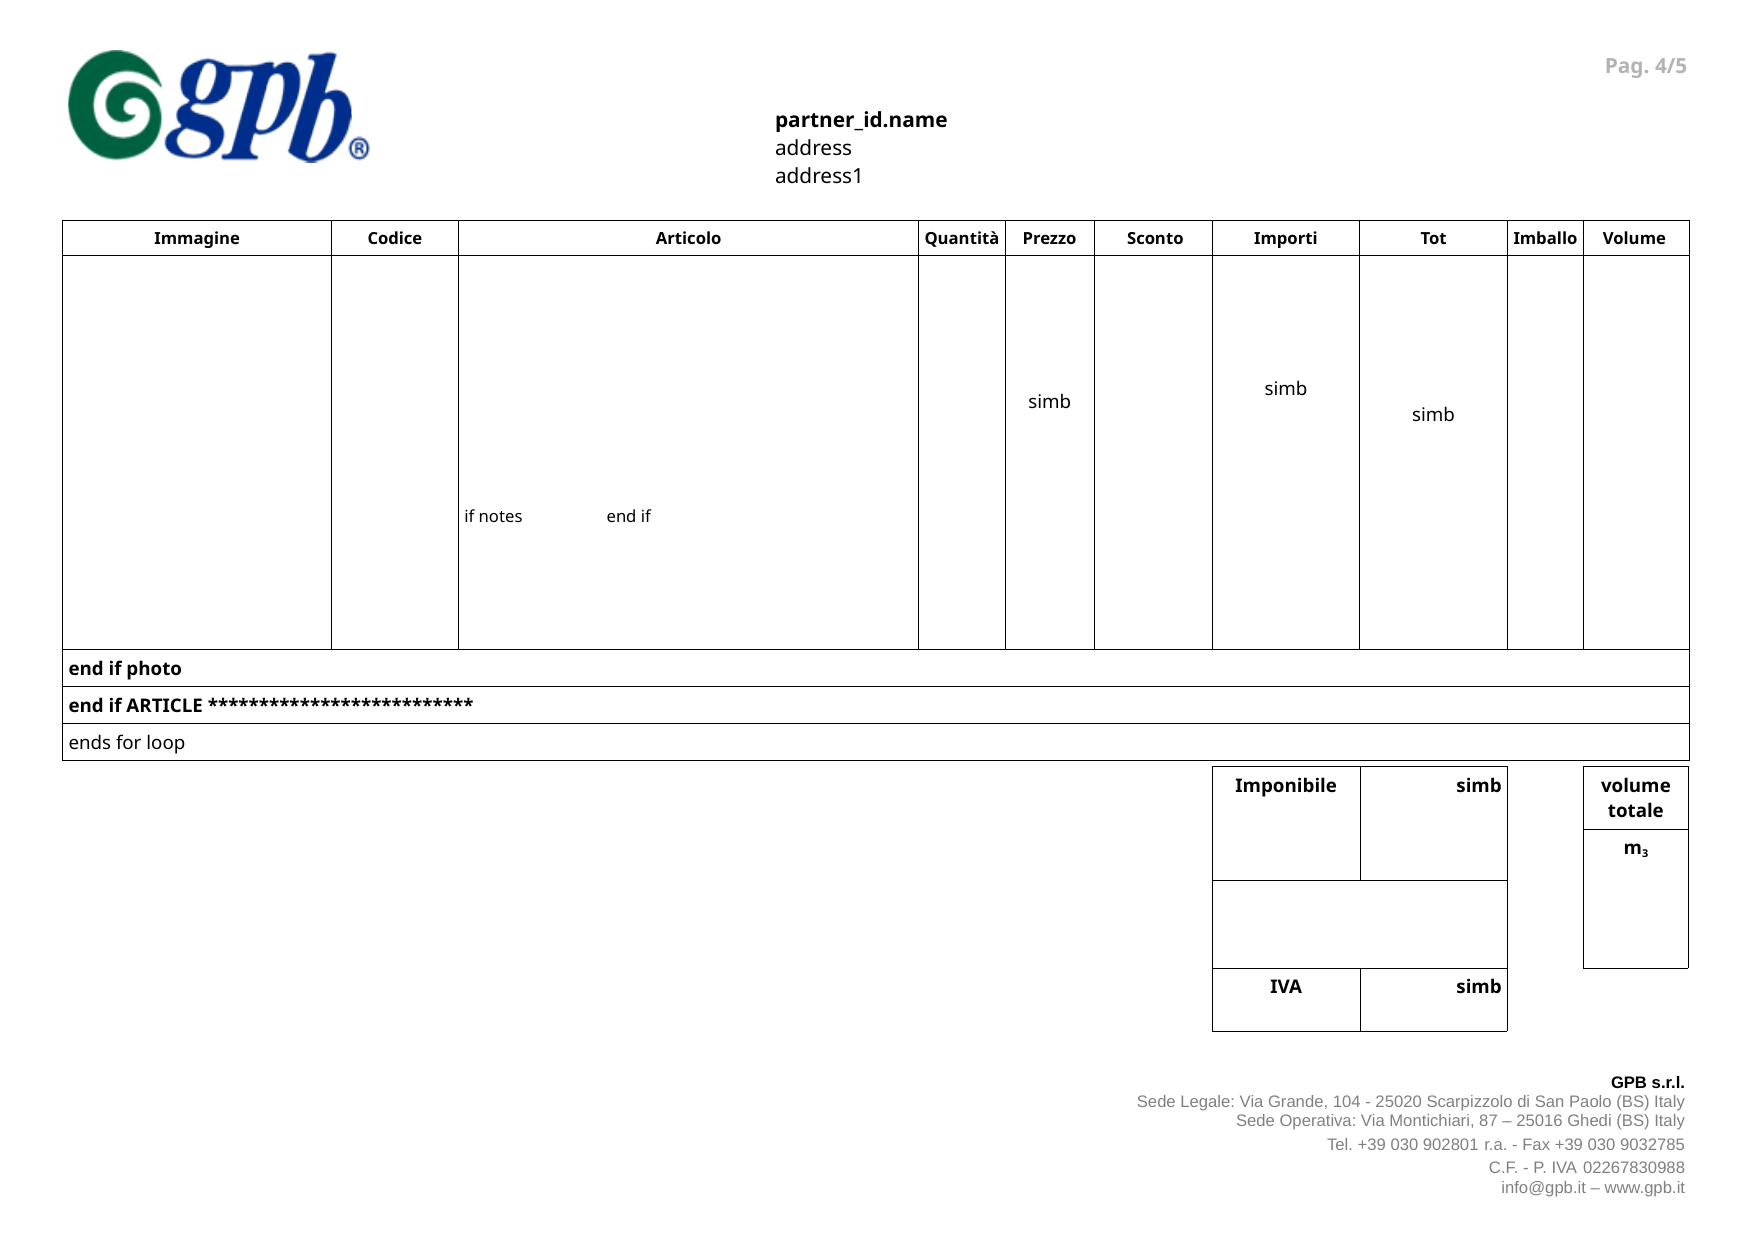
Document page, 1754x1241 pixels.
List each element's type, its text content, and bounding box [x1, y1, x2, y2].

table_cell <"%d"%(item.product_uom_qty)> [919, 256, 1005, 649]
table_cell [63, 256, 331, 649]
table_header Sconto [1095, 221, 1212, 255]
table_header Quantità [919, 221, 1005, 255]
table_header Imballo [1508, 221, 1583, 255]
table_cell [1212, 1032, 1507, 1036]
table_cell simb <formatLang(item.currency_price_unit)> [1006, 256, 1094, 649]
table_cell end if ARTICLE ************************** [63, 687, 1689, 723]
table_header volume totale [1584, 767, 1688, 829]
table_cell <round(item.product_id.volume * item.product_uom_qty / (int(item.product_packaging.qty) if item.product_packaging else item.product_id.quantity_x_pack), 2)> [1584, 256, 1689, 649]
table_cell simb <formatLang(o.currency_amount_tax)> [1361, 969, 1507, 1031]
table_header Prezzo [1006, 221, 1094, 255]
table_cell simb <formatLang(item.currency_price_subtotal)> [1360, 256, 1507, 649]
table_cell ends for loop [63, 724, 1689, 760]
table_cell [1583, 968, 1689, 1036]
table_cell m3 <round(get_counter("volume"), 2)> [1584, 830, 1688, 968]
table_cell end if photo [63, 650, 1689, 686]
table_cell simb <formatLang(item.currency_price_subtotal / item.product_uom_qty)> [1213, 256, 1359, 649]
table_header Codice [332, 221, 458, 255]
table_header Imponibile [1213, 767, 1360, 880]
table_header Articolo [459, 221, 918, 255]
table_cell [1583, 761, 1689, 766]
table_cell <_(item.product_id.description)><set_counter("volume", get_counter("volume") + item.product_id.volume * item.product_uom_qty / (int(item.product_packaging.qty) if item.product_packaging else item.product_id.quantity_x_pack))> if notes<item.notes>end if [459, 256, 918, 649]
table_header Tot [1360, 221, 1507, 255]
table_cell <item.multi_discount_rates if item.multi_discount_rates else ("Netto" if getLang() == 'it_IT' else "Net")> [1095, 256, 1212, 649]
picture [68, 50, 374, 163]
table_cell <item.product_id.code> [332, 256, 458, 649]
table_cell [1507, 761, 1583, 1036]
table_cell <if test="o.partner_id and o.partner_id.country and o.partner_id.country.code == 'IT'"> [1213, 881, 1507, 968]
table_cell [1212, 761, 1507, 766]
table_header Volume [1584, 221, 1689, 255]
table_header simb <formatLang(o.currency_amount_untaxed)> [1361, 767, 1507, 880]
table_cell [63, 761, 1212, 1036]
table_header Immagine [63, 221, 331, 255]
table_header Importi [1213, 221, 1359, 255]
table_cell IVA [1213, 969, 1360, 1031]
table_cell <int(item.product_packaging.qty) if item.product_packaging else item.product_id.quantity_x_pack> [1508, 256, 1583, 649]
